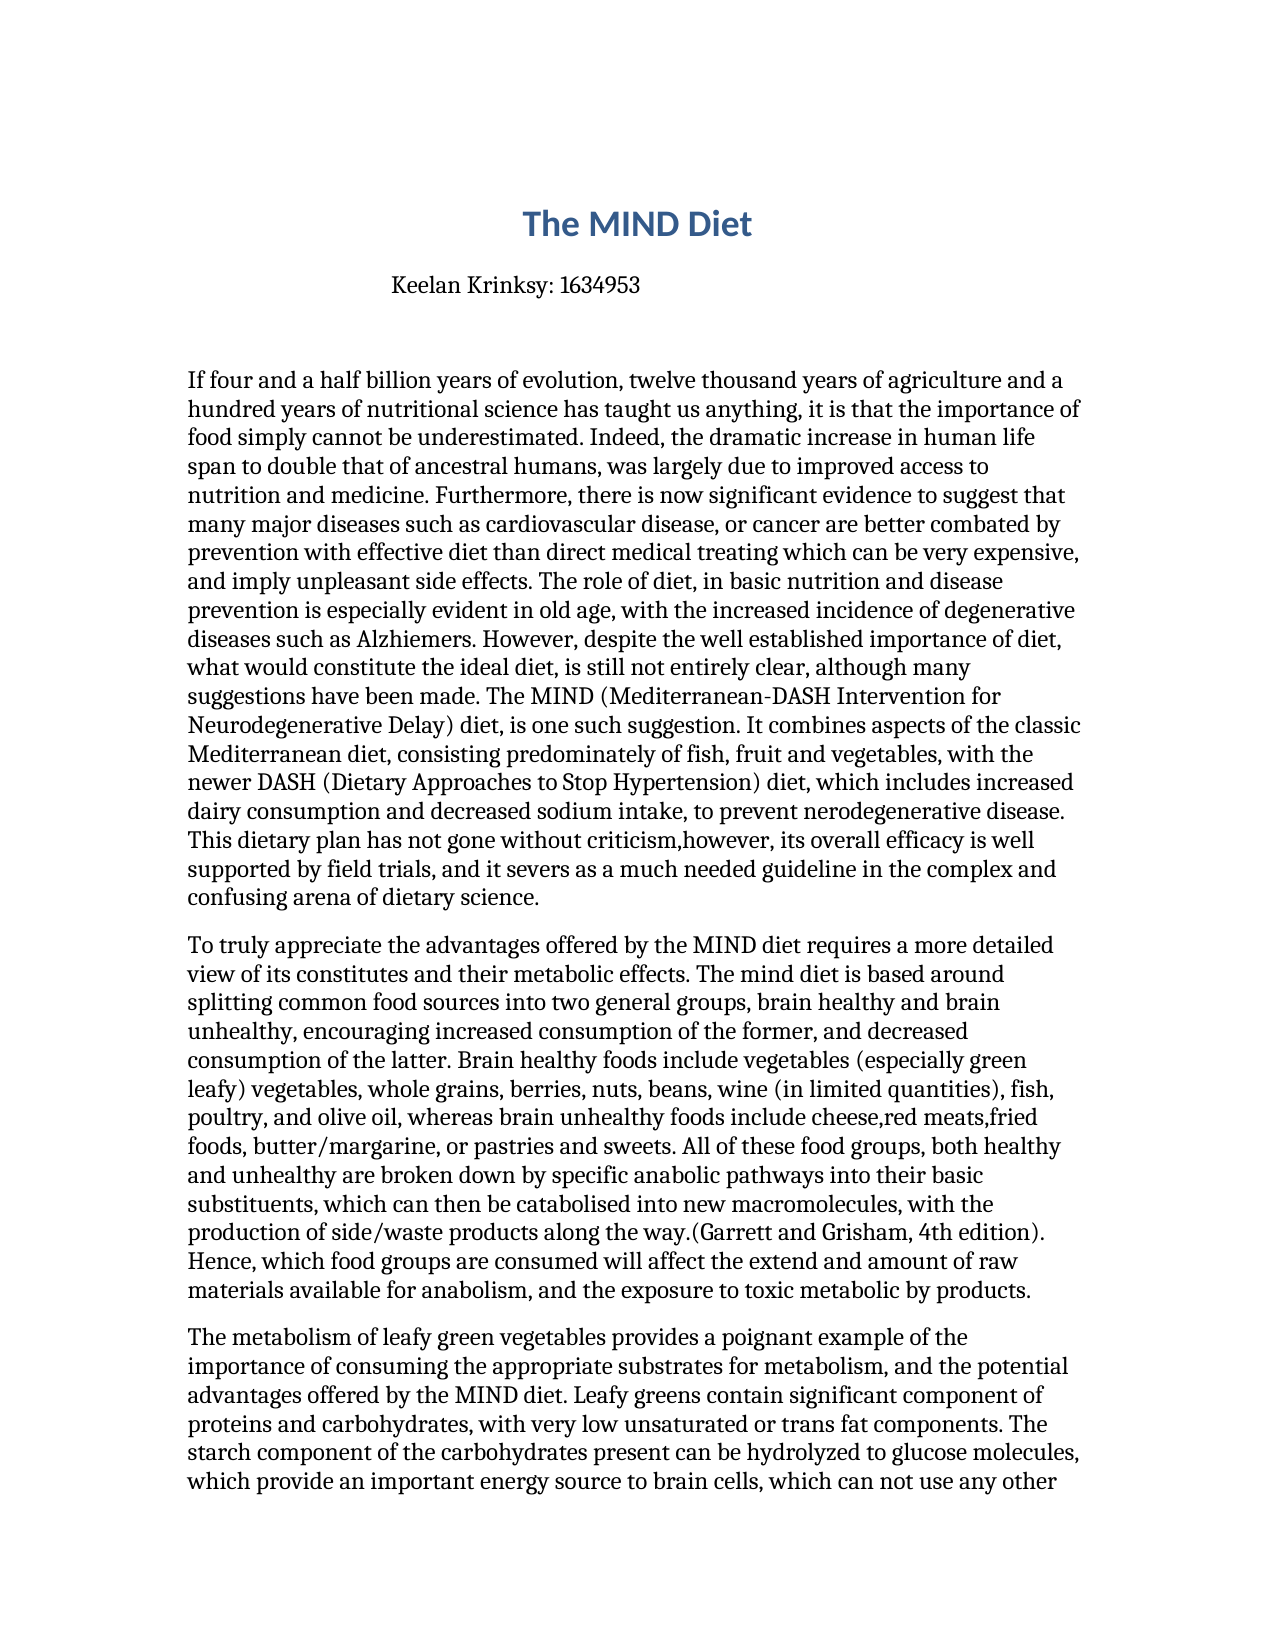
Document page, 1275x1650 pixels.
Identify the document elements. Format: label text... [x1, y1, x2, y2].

text Keelan Krinksy: 1634953 [187, 271, 1087, 299]
text The metabolism of leafy green vegetables provides a poignant example of the importance of consuming the appropriate substrates for metabolism, and the potential advantages offered by the MIND diet. Leafy greens contain significant component of proteins and carbohydrates, with very low unsaturated or trans fat components. The starch component of the carbohydrates present can be hydrolyzed to glucose molecules, which provide an important energy source to brain cells, which can not use any other [187, 1323, 1087, 1496]
title The MIND Diet [187, 200, 1087, 246]
text To truly appreciate the advantages offered by the MIND diet requires a more detailed view of its constitutes and their metabolic effects. The mind diet is based around splitting common food sources into two general groups, brain healthy and brain unhealthy, encouraging increased consumption of the former, and decreased consumption of the latter. Brain healthy foods include vegetables (especially green leafy) vegetables, whole grains, berries, nuts, beans, wine (in limited quantities), fish, poultry, and olive oil, whereas brain unhealthy foods include cheese,red meats,fried foods, butter/margarine, or pastries and sweets. All of these food groups, both healthy and unhealthy are broken down by specific anabolic pathways into their basic substituents, which can then be catabolised into new macromolecules, with the production of side/waste products along the way.(Garrett and Grisham, 4th edition). Hence, which food groups are consumed will affect the extend and amount of raw materials available for anabolism, and the exposure to toxic metabolic by products. [187, 931, 1087, 1304]
text If four and a half billion years of evolution, twelve thousand years of agriculture and a hundred years of nutritional science has taught us anything, it is that the importance of food simply cannot be underestimated. Indeed, the dramatic increase in human life span to double that of ancestral humans, was largely due to improved access to nutrition and medicine. Furthermore, there is now significant evidence to suggest that many major diseases such as cardiovascular disease, or cancer are better combated by prevention with effective diet than direct medical treating which can be very expensive, and imply unpleasant side effects. The role of diet, in basic nutrition and disease prevention is especially evident in old age, with the increased incidence of degenerative diseases such as Alzhiemers. However, despite the well established importance of diet, what would constitute the ideal diet, is still not entirely clear, although many suggestions have been made. The MIND (Mediterranean-DASH Intervention for Neurodegenerative Delay) diet, is one such suggestion. It combines aspects of the classic Mediterranean diet, consisting predominately of fish, fruit and vegetables, with the newer DASH (Dietary Approaches to Stop Hypertension) diet, which includes increased dairy consumption and decreased sodium intake, to prevent nerodegenerative disease. This dietary plan has not gone without criticism,however, its overall efficacy is well supported by field trials, and it severs as a much needed guideline in the complex and confusing arena of dietary science. [187, 366, 1087, 912]
